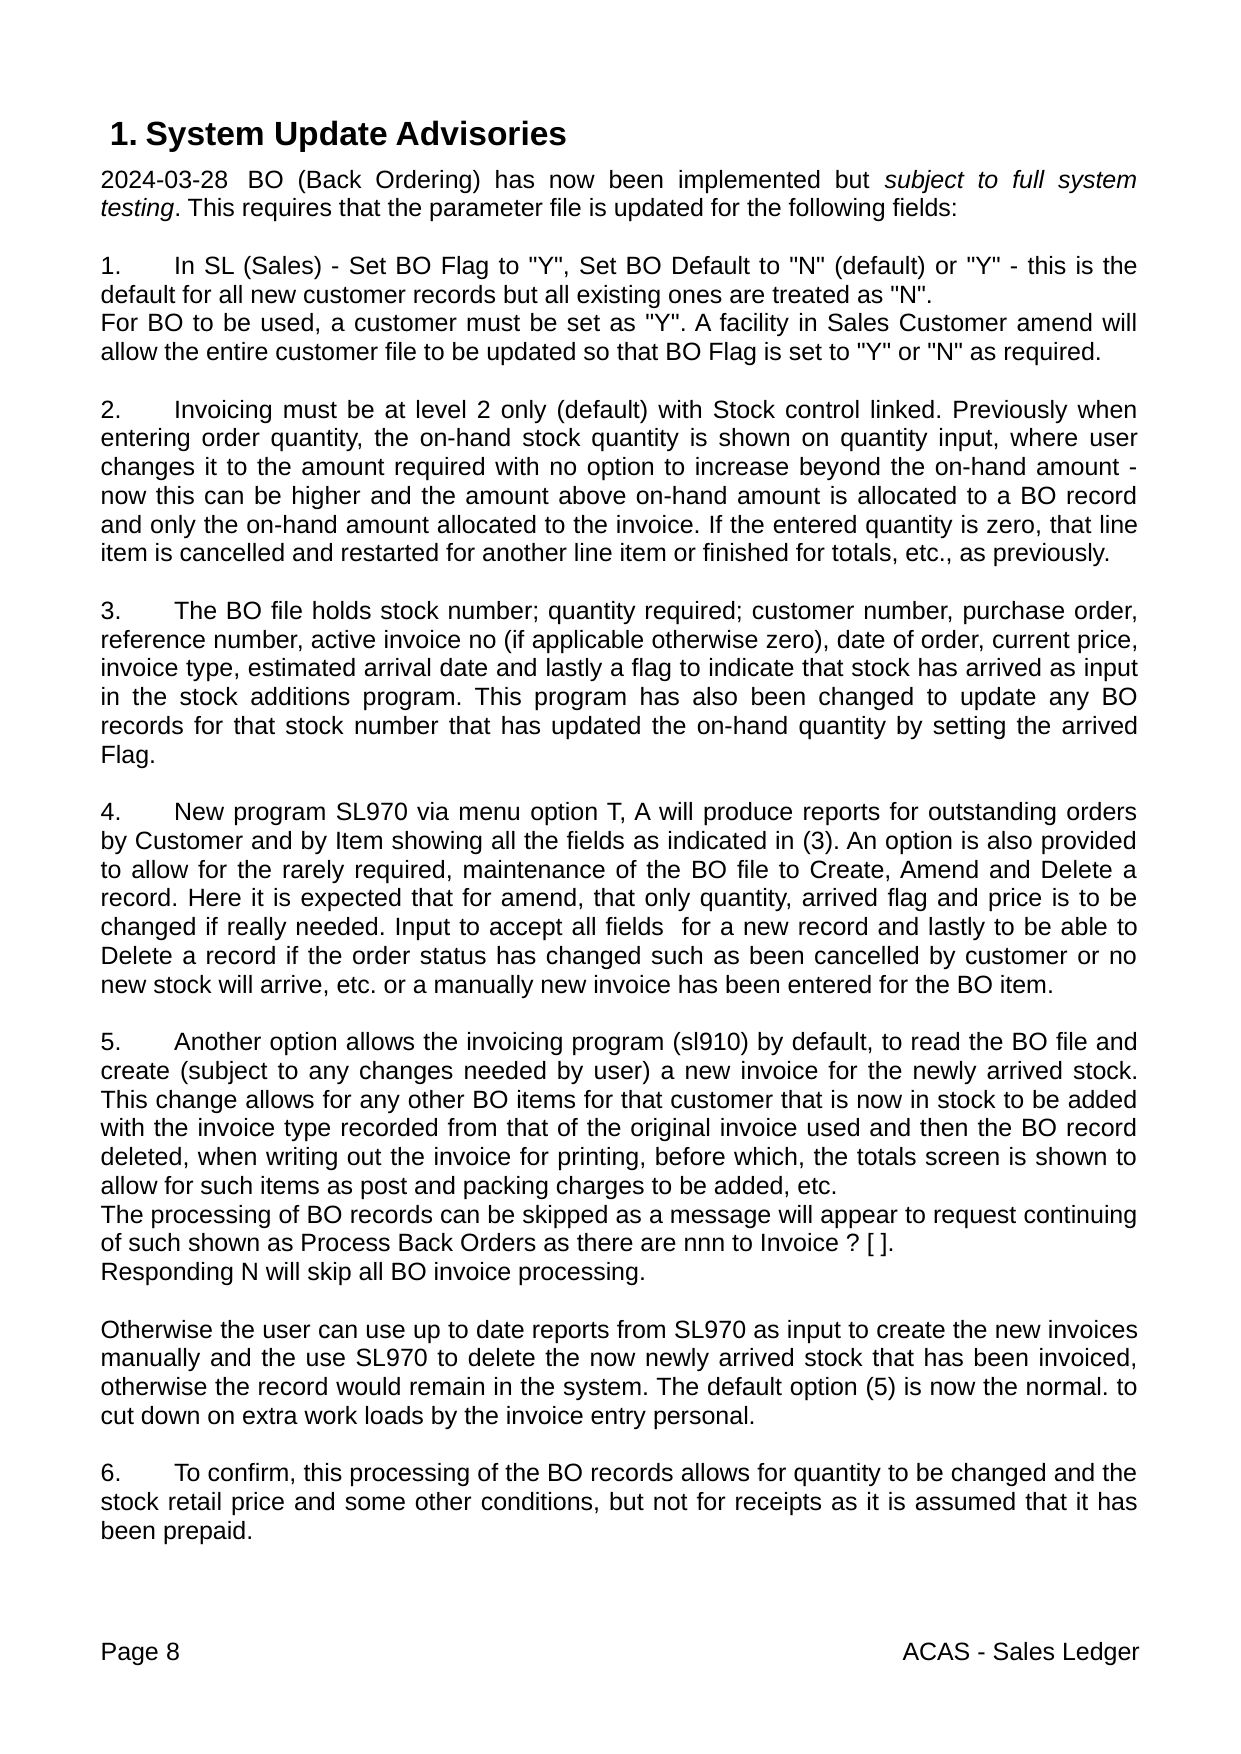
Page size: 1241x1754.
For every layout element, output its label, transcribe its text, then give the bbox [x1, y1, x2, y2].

text For BO to be used, a customer must be set as "Y". A facility in Sales Customer amend will allow the entire customer file to be updated so that BO Flag is set to "Y" or "N" as required. [100, 308, 1140, 366]
text Responding N will skip all BO invoice processing. [100, 1257, 1140, 1286]
text 4. New program SL970 via menu option T, A will produce reports for outstanding orders by Customer and by Item showing all the fields as indicated in (3). An option is also provided to allow for the rarely required, maintenance of the BO file to Create, Amend and Delete a record. Here it is expected that for amend, that only quantity, arrived flag and price is to be changed if really needed. Input to accept all fields for a new record and lastly to be able to Delete a record if the order status has changed such as been cancelled by customer or no new stock will arrive, etc. or a manually new invoice has been entered for the BO item. [100, 797, 1140, 998]
text The processing of BO records can be skipped as a message will appear to request continuing of such shown as Process Back Orders as there are nnn to Invoice ? [ ]. [100, 1200, 1140, 1257]
subtitle System Update Advisories [100, 113, 1140, 152]
text 2. Invoicing must be at level 2 only (default) with Stock control linked. Previously when entering order quantity, the on-hand stock quantity is shown on quantity input, where user changes it to the amount required with no option to increase beyond the on-hand amount - now this can be higher and the amount above on-hand amount is allocated to a BO record and only the on-hand amount allocated to the invoice. If the entered quantity is zero, that line item is cancelled and restarted for another line item or finished for totals, etc., as previously. [100, 395, 1140, 567]
text 1. In SL (Sales) - Set BO Flag to "Y", Set BO Default to "N" (default) or "Y" - this is the default for all new customer records but all existing ones are treated as "N". [100, 251, 1140, 308]
text 5. Another option allows the invoicing program (sl910) by default, to read the BO file and create (subject to any changes needed by user) a new invoice for the newly arrived stock. This change allows for any other BO items for that customer that is now in stock to be added with the invoice type recorded from that of the original invoice used and then the BO record deleted, when writing out the invoice for printing, before which, the totals screen is shown to allow for such items as post and packing charges to be added, etc. [100, 1027, 1140, 1200]
text Otherwise the user can use up to date reports from SL970 as input to create the new invoices manually and the use SL970 to delete the now newly arrived stock that has been invoiced, otherwise the record would remain in the system. The default option (5) is now the normal. to cut down on extra work loads by the invoice entry personal. [100, 1315, 1140, 1430]
text 2024-03-28 BO (Back Ordering) has now been implemented but subject to full system testing. This requires that the parameter file is updated for the following fields: [100, 165, 1140, 222]
text 6. To confirm, this processing of the BO records allows for quantity to be changed and the stock retail price and some other conditions, but not for receipts as it is assumed that it has been prepaid. [100, 1458, 1140, 1545]
text 3. The BO file holds stock number; quantity required; customer number, purchase order, reference number, active invoice no (if applicable otherwise zero), date of order, current price, invoice type, estimated arrival date and lastly a flag to indicate that stock has arrived as input in the stock additions program. This program has also been changed to update any BO records for that stock number that has updated the on-hand quantity by setting the arrived Flag. [100, 596, 1140, 768]
